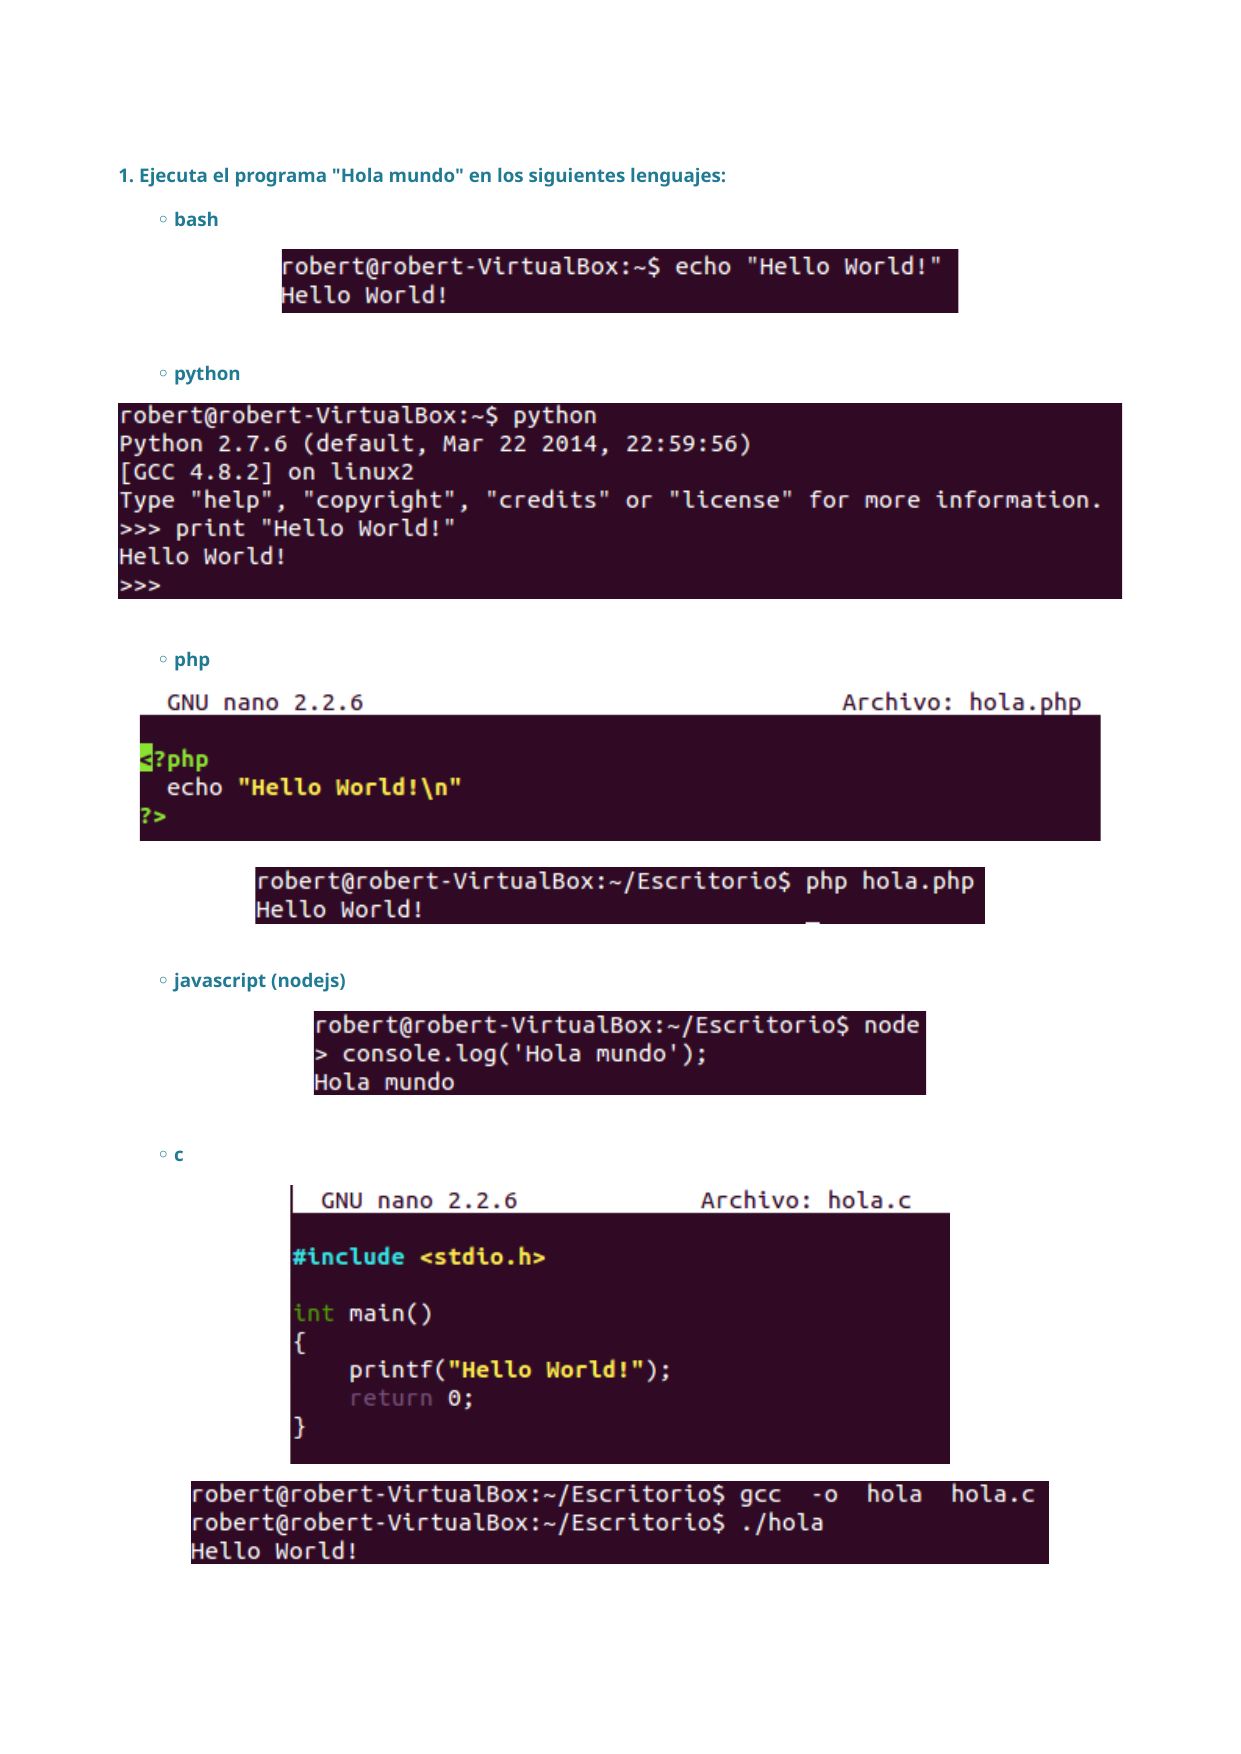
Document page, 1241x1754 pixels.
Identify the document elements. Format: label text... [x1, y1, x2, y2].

text ◦ bash [118, 206, 1122, 231]
picture [191, 1481, 1049, 1564]
picture [255, 867, 985, 924]
picture [290, 1185, 950, 1464]
picture [313, 1011, 927, 1095]
picture [281, 249, 959, 313]
text ◦ php [118, 646, 1122, 672]
picture [139, 690, 1101, 841]
text 1. Ejecuta el programa "Hola mundo" en los siguientes lenguajes: [118, 162, 1122, 187]
text ◦ javascript (nodejs) [118, 967, 1122, 993]
text ◦ c [118, 1142, 1122, 1167]
text ◦ python [118, 360, 1122, 385]
picture [118, 403, 1123, 599]
